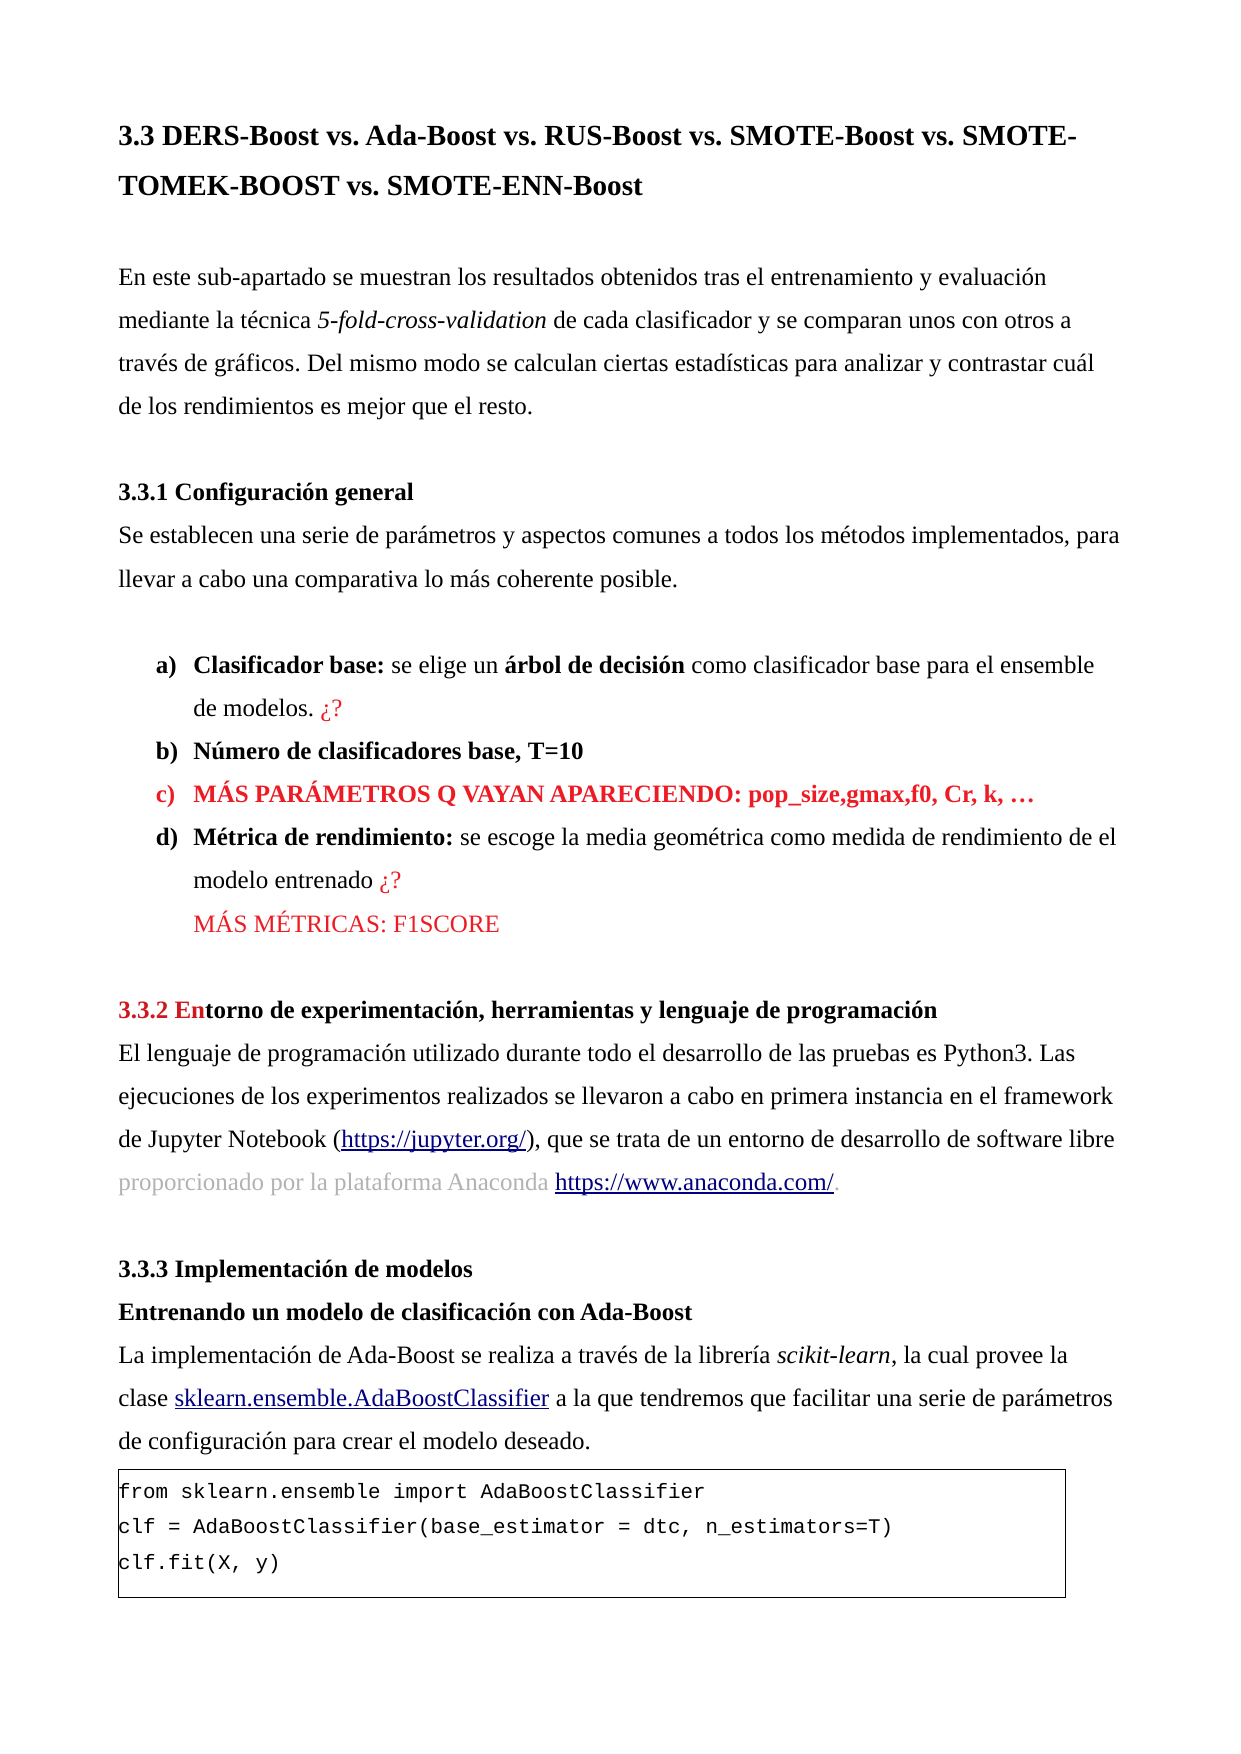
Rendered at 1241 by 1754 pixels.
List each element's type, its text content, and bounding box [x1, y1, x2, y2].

list MÁS MÉTRICAS: F1SCORE [156, 909, 1122, 937]
text 3.3 DERS-Boost vs. Ada-Boost vs. RUS-Boost vs. SMOTE-Boost vs. SMOTE-TOMEK-BOOST vs. SMOTE-ENN-Boost [118, 118, 1122, 202]
text El lenguaje de programación utilizado durante todo el desarrollo de las pruebas es Python3. Las ejecuciones de los experimentos realizados se llevaron a cabo en primera instancia en el framework de Jupyter Notebook (https://jupyter.org/), que se trata de un entorno de desarrollo de software libre proporcionado por la plataforma Anaconda https://www.anaconda.com/. [118, 1038, 1122, 1196]
list Clasificador base: se elige un árbol de decisión como clasificador base para el ensemble de modelos. ¿? [156, 650, 1122, 722]
text 3.3.1 Configuración general [118, 477, 1122, 506]
list MÁS PARÁMETROS Q VAYAN APARECIENDO: pop_size,gmax,f0, Cr, k, … [156, 779, 1122, 808]
text En este sub-apartado se muestran los resultados obtenidos tras el entrenamiento y evaluación mediante la técnica 5-fold-cross-validation de cada clasificador y se comparan unos con otros a través de gráficos. Del mismo modo se calculan ciertas estadísticas para analizar y contrastar cuál de los rendimientos es mejor que el resto. [118, 262, 1122, 420]
text Entrenando un modelo de clasificación con Ada-Boost [118, 1297, 1122, 1326]
list Métrica de rendimiento: se escoge la media geométrica como medida de rendimiento de el modelo entrenado ¿? [156, 822, 1122, 894]
list Número de clasificadores base, T=10 [156, 736, 1122, 765]
text 3.3.2 Entorno de experimentación, herramientas y lenguaje de programación [118, 995, 1122, 1024]
text 3.3.3 Implementación de modelos [118, 1254, 1122, 1282]
text Se establecen una serie de parámetros y aspectos comunes a todos los métodos implementados, para llevar a cabo una comparativa lo más coherente posible. [118, 521, 1122, 592]
text La implementación de Ada-Boost se realiza a través de la librería scikit-learn, la cual provee la clase sklearn.ensemble.AdaBoostClassifier a la que tendremos que facilitar una serie de parámetros de configuración para crear el modelo deseado. [118, 1340, 1122, 1455]
